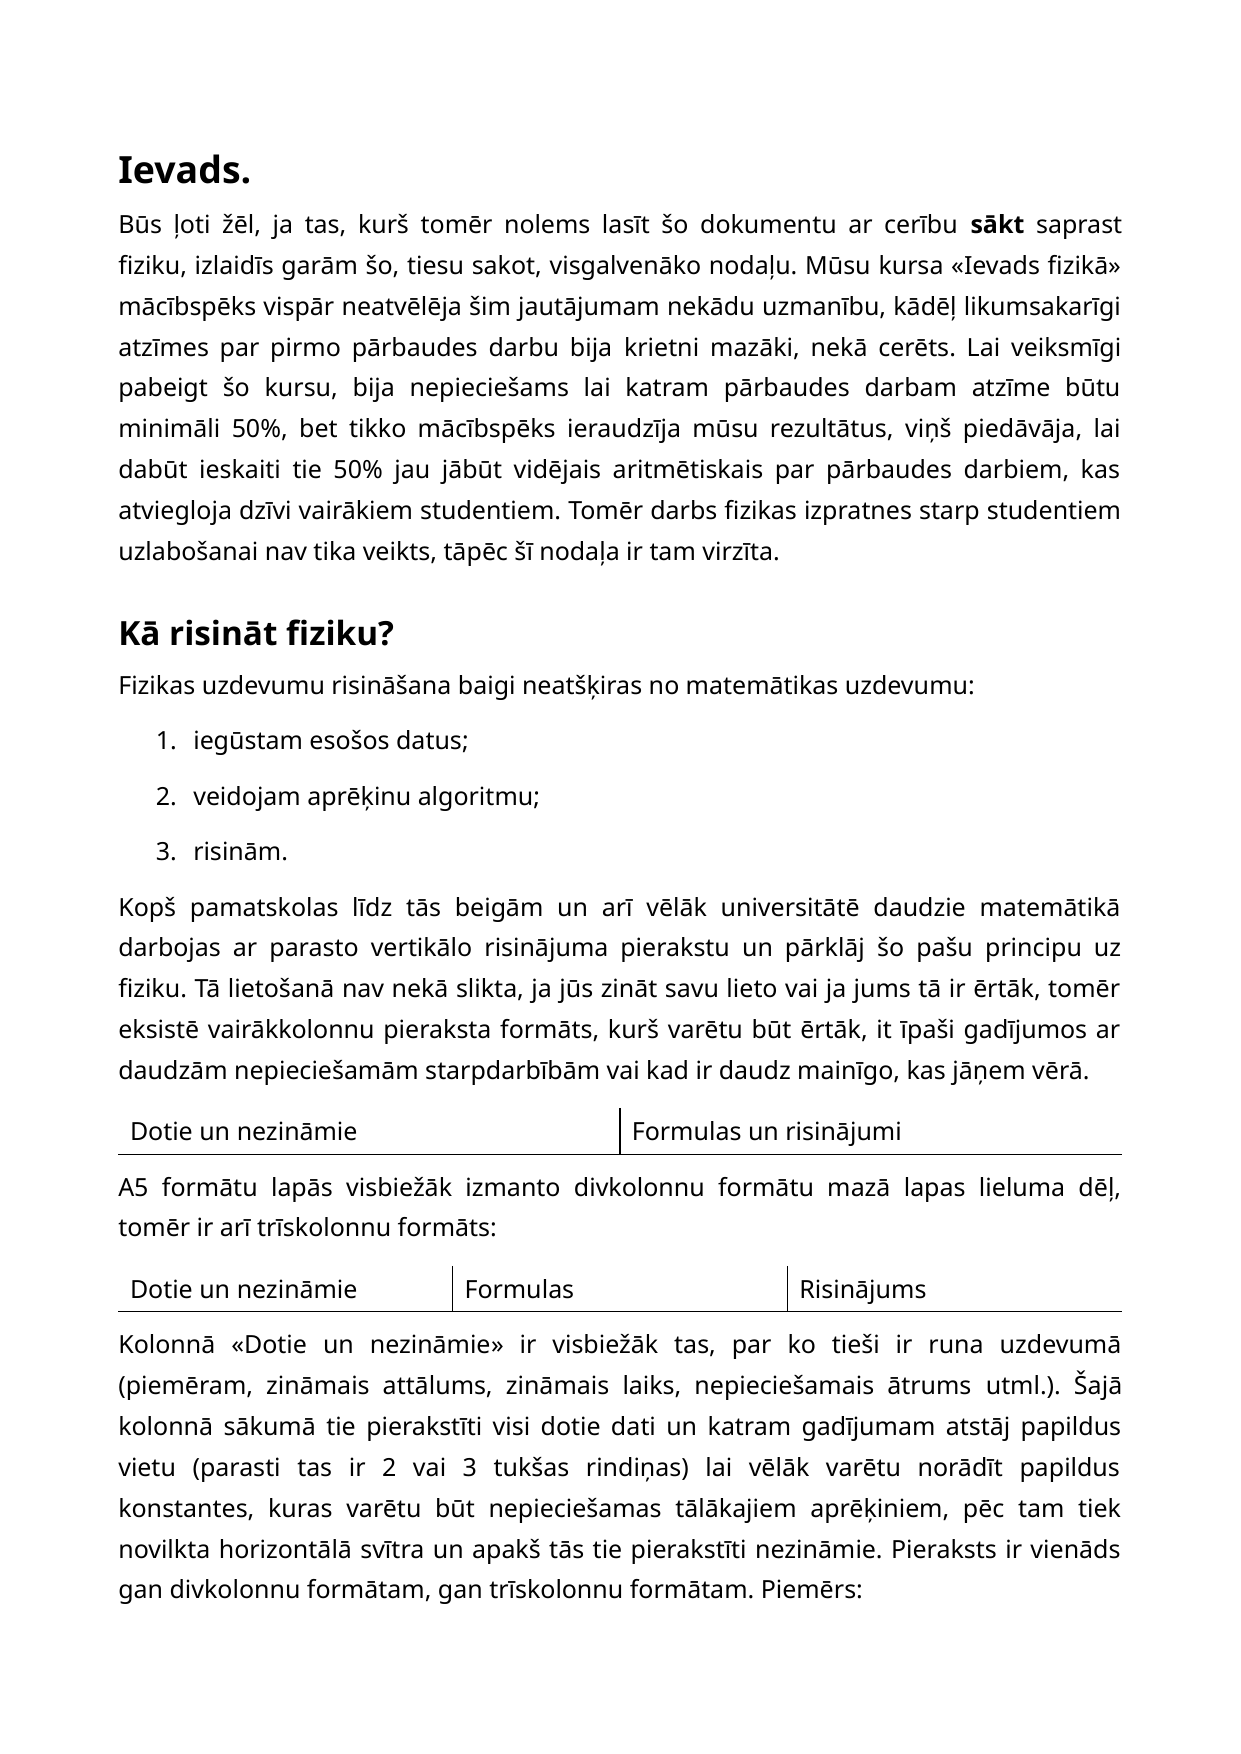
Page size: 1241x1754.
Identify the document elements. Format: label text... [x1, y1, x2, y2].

table_header Dotie un nezināmie [118, 1108, 619, 1153]
table_header Dotie un nezināmie [118, 1266, 452, 1311]
table_header Formulas un risinājumi [621, 1108, 1122, 1153]
list risinām. [156, 834, 1122, 868]
subtitle Ievads. [118, 143, 1122, 194]
text Kolonnā «Dotie un nezināmie» ir visbiežāk tas, par ko tieši ir runa uzdevumā (piemēram, zināmais attālums, zināmais laiks, nepieciešamais ātrums utml.). Šajā kolonnā sākumā tie pierakstīti visi dotie dati un katram gadījumam atstāj papildus vietu (parasti tas ir 2 vai 3 tukšas rindiņas) lai vēlāk varētu norādīt papildus konstantes, kuras varētu būt nepieciešamas tālākajiem aprēķiniem, pēc tam tiek novilkta horizontālā svītra un apakš tās tie pierakstīti nezināmie. Pieraksts ir vienāds gan divkolonnu formātam, gan trīskolonnu formātam. Piemērs: [118, 1327, 1122, 1606]
list veidojam aprēķinu algoritmu; [156, 778, 1122, 812]
list iegūstam esošos datus; [156, 723, 1122, 757]
table_header Formulas [453, 1266, 787, 1311]
text А5 formātu lapās visbiežāk izmanto divkolonnu formātu mazā lapas lieluma dēļ, tomēr ir arī trīskolonnu formāts: [118, 1169, 1122, 1244]
text Kopš pamatskolas līdz tās beigām un arī vēlāk universitātē daudzie matemātikā darbojas ar parasto vertikālo risinājuma pierakstu un pārklāj šo pašu principu uz fiziku. Tā lietošanā nav nekā slikta, ja jūs zināt savu lieto vai ja jums tā ir ērtāk, tomēr eksistē vairākkolonnu pieraksta formāts, kurš varētu būt ērtāk, it īpaši gadījumos ar daudzām nepieciešamām starpdarbībām vai kad ir daudz mainīgo, kas jāņem vērā. [118, 889, 1122, 1087]
text Būs ļoti žēl, ja tas, kurš tomēr nolems lasīt šo dokumentu ar cerību sākt saprast fiziku, izlaidīs garām šo, tiesu sakot, visgalvenāko nodaļu. Mūsu kursa «Ievads fizikā» mācībspēks vispār neatvēlēja šim jautājumam nekādu uzmanību, kādēļ likumsakarīgi atzīmes par pirmo pārbaudes darbu bija krietni mazāki, nekā cerēts. Lai veiksmīgi pabeigt šo kursu, bija nepieciešams lai katram pārbaudes darbam atzīme būtu minimāli 50%, bet tikko mācībspēks ieraudzīja mūsu rezultātus, viņš piedāvāja, lai dabūt ieskaiti tie 50% jau jābūt vidējais aritmētiskais par pārbaudes darbiem, kas atviegloja dzīvi vairākiem studentiem. Tomēr darbs fizikas izpratnes starp studentiem uzlabošanai nav tika veikts, tāpēc šī nodaļa ir tam virzīta. [118, 207, 1122, 567]
table_header Risinājums [788, 1266, 1122, 1311]
text Fizikas uzdevumu risināšana baigi neatšķiras no matemātikas uzdevumu: [118, 667, 1122, 702]
subtitle Kā risināt fiziku? [118, 609, 1122, 655]
